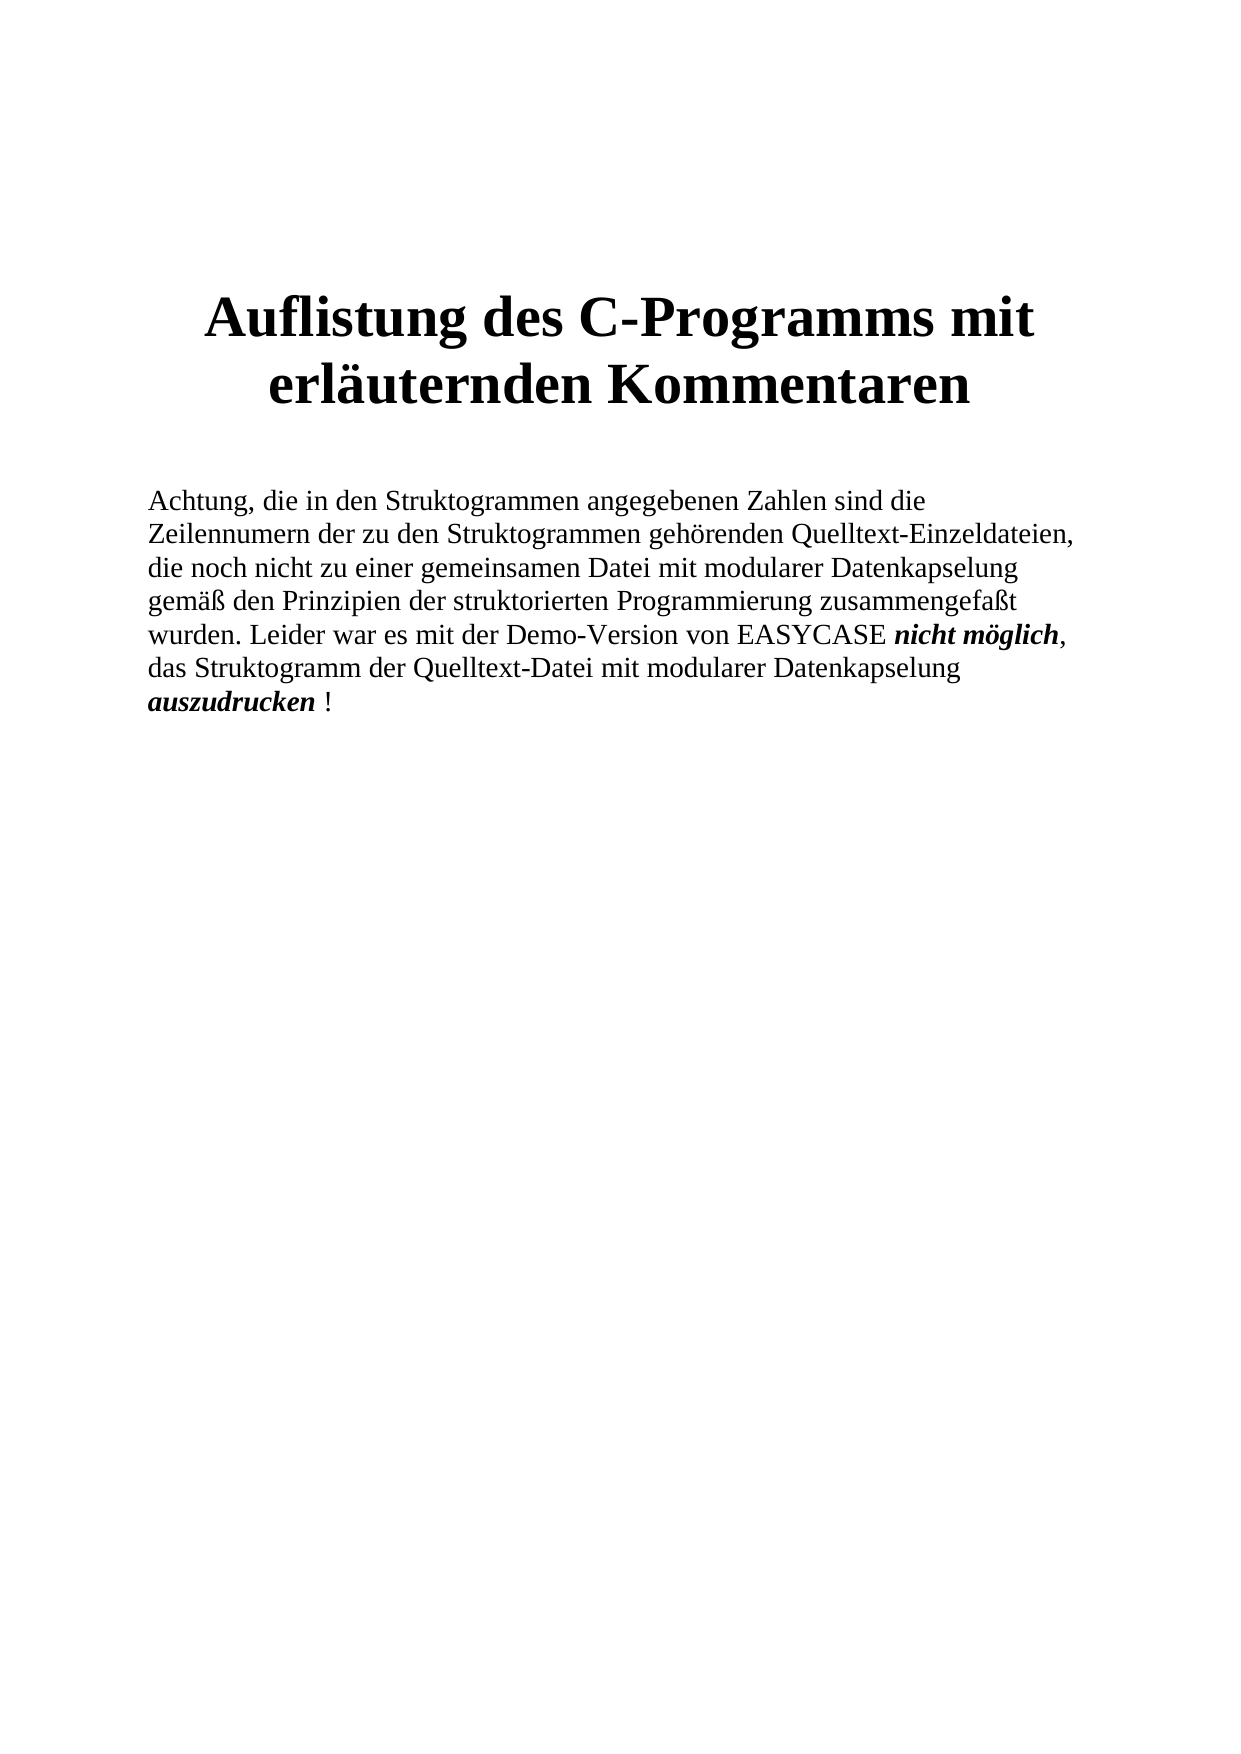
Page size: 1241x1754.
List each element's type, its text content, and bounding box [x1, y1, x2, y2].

text Auflistung des C-Programms mit erläuternden Kommentaren [148, 282, 1093, 416]
text Achtung, die in den Struktogrammen angegebenen Zahlen sind die Zeilennumern der zu den Struktogrammen gehörenden Quelltext-Einzeldateien, die noch nicht zu einer gemeinsamen Datei mit modularer Datenkapselung gemäß den Prinzipien der struktorierten Programmierung zusammengefaßt wurden. Leider war es mit der Demo-Version von EASYCASE nicht möglich, das Struktogramm der Quelltext-Datei mit modularer Datenkapselung auszudrucken ! [148, 483, 1093, 718]
